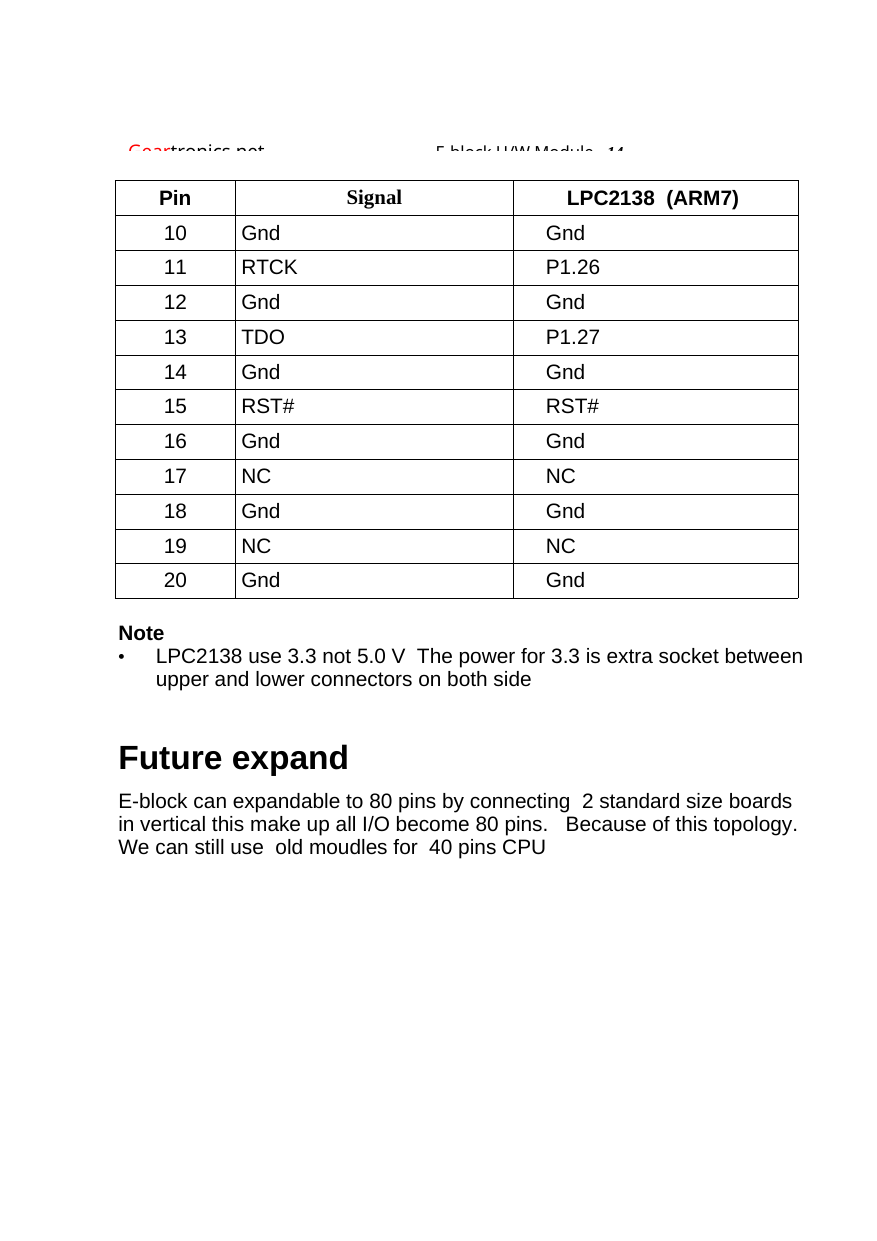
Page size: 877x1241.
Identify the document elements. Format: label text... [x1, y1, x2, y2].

table_header Signal [236, 181, 513, 215]
table_cell Gnd [236, 564, 513, 598]
subtitle Future expand [118, 739, 818, 777]
table_cell Gnd [514, 425, 798, 459]
table_cell Gnd [236, 356, 513, 389]
table_cell Gnd [236, 216, 513, 250]
table_cell Gnd [514, 564, 798, 598]
table_cell Gnd [514, 356, 798, 389]
table_header LPC2138 (ARM7) [514, 181, 798, 215]
table_cell 18 [116, 495, 235, 528]
list LPC2138 use 3.3 not 5.0 V The power for 3.3 is extra socket between upper and lower connectors on both side [118, 644, 818, 691]
table_cell 11 [116, 251, 235, 285]
table_cell 20 [116, 564, 235, 598]
table_header Pin [116, 181, 235, 215]
table_cell 14 [116, 356, 235, 389]
table_cell RTCK [236, 251, 513, 285]
table_cell P1.27 [514, 321, 798, 354]
table_cell Gnd [236, 495, 513, 528]
text E-block can expandable to 80 pins by connecting 2 standard size boards in vertical this make up all I/O become 80 pins. Because of this topology. We can still use old moudles for 40 pins CPU [118, 789, 818, 859]
table_cell Gnd [236, 425, 513, 459]
table_cell Gnd [514, 286, 798, 320]
table_cell Gnd [514, 495, 798, 528]
table_cell RST# [236, 390, 513, 424]
table_cell TDO [236, 321, 513, 354]
table_cell RST# [514, 390, 798, 424]
table_cell 13 [116, 321, 235, 354]
table_cell 16 [116, 425, 235, 459]
table_cell NC [236, 460, 513, 494]
table_cell 17 [116, 460, 235, 494]
table_cell Gnd [514, 216, 798, 250]
table_cell 10 [116, 216, 235, 250]
table_cell NC [236, 530, 513, 563]
table_cell NC [514, 530, 798, 563]
table_cell Gnd [236, 286, 513, 320]
table_cell 12 [116, 286, 235, 320]
text Note [118, 621, 818, 644]
table_cell 19 [116, 530, 235, 563]
table_cell 15 [116, 390, 235, 424]
table_cell P1.26 [514, 251, 798, 285]
table_cell NC [514, 460, 798, 494]
